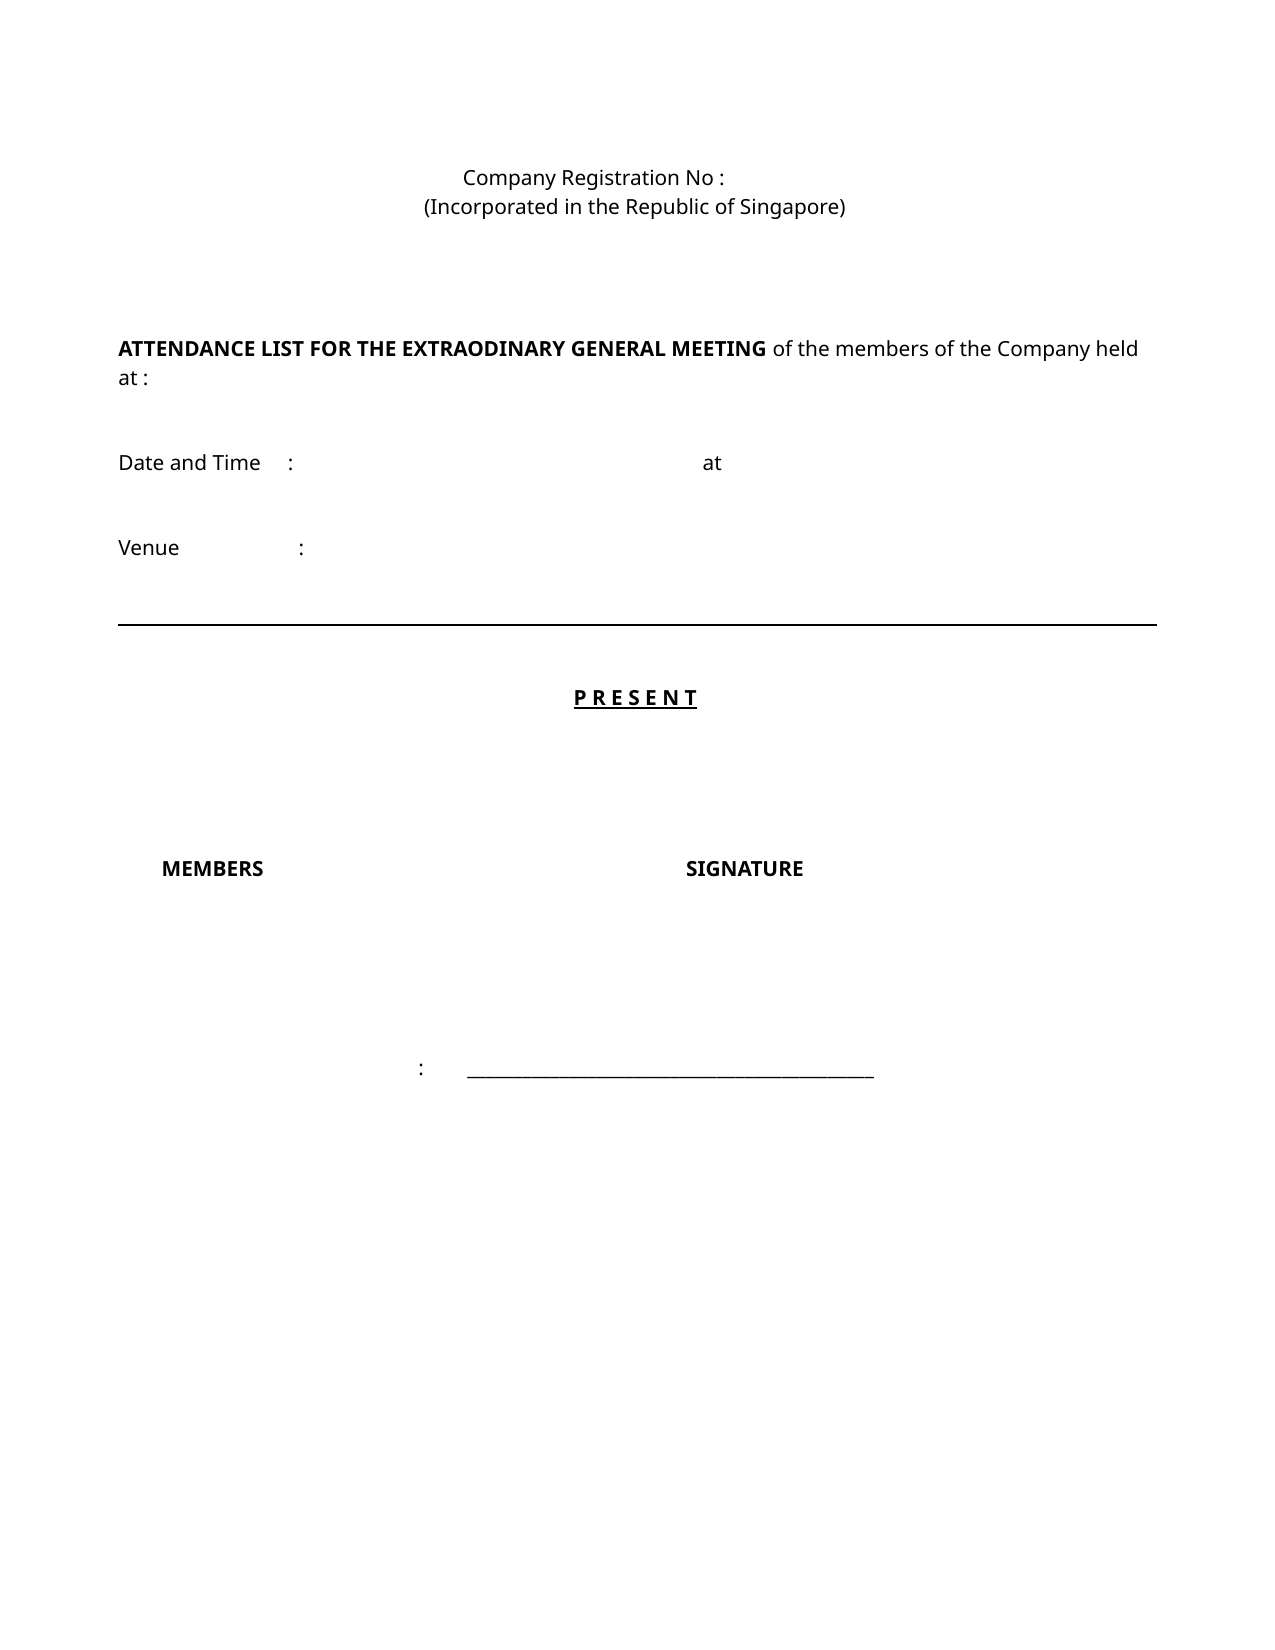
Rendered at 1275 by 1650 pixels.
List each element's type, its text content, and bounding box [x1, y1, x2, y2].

text MEMBERS SIGNATURE [118, 854, 1157, 882]
text <o.name> [118, 118, 1157, 163]
text Company Registration No : <o.uen> [118, 163, 1157, 192]
text </for> [118, 1081, 1157, 1110]
text Date and Time : <get_datenow()> at <get_timenow_12h()> [118, 448, 1157, 476]
text <line['name']> : ____________________________________________ [118, 1053, 1157, 1081]
text Venue : <get_partner_full_address(o.id)> [118, 533, 1157, 562]
text <for each="line in get_1directorin1line(o.id)"> [118, 911, 1157, 939]
text ATTENDANCE LIST FOR THE EXTRAODINARY GENERAL MEETING of the members of the Company held at : [118, 334, 1157, 391]
text (Incorporated in the Republic of Singapore) [118, 192, 1157, 220]
text P R E S E N T [118, 683, 1157, 712]
